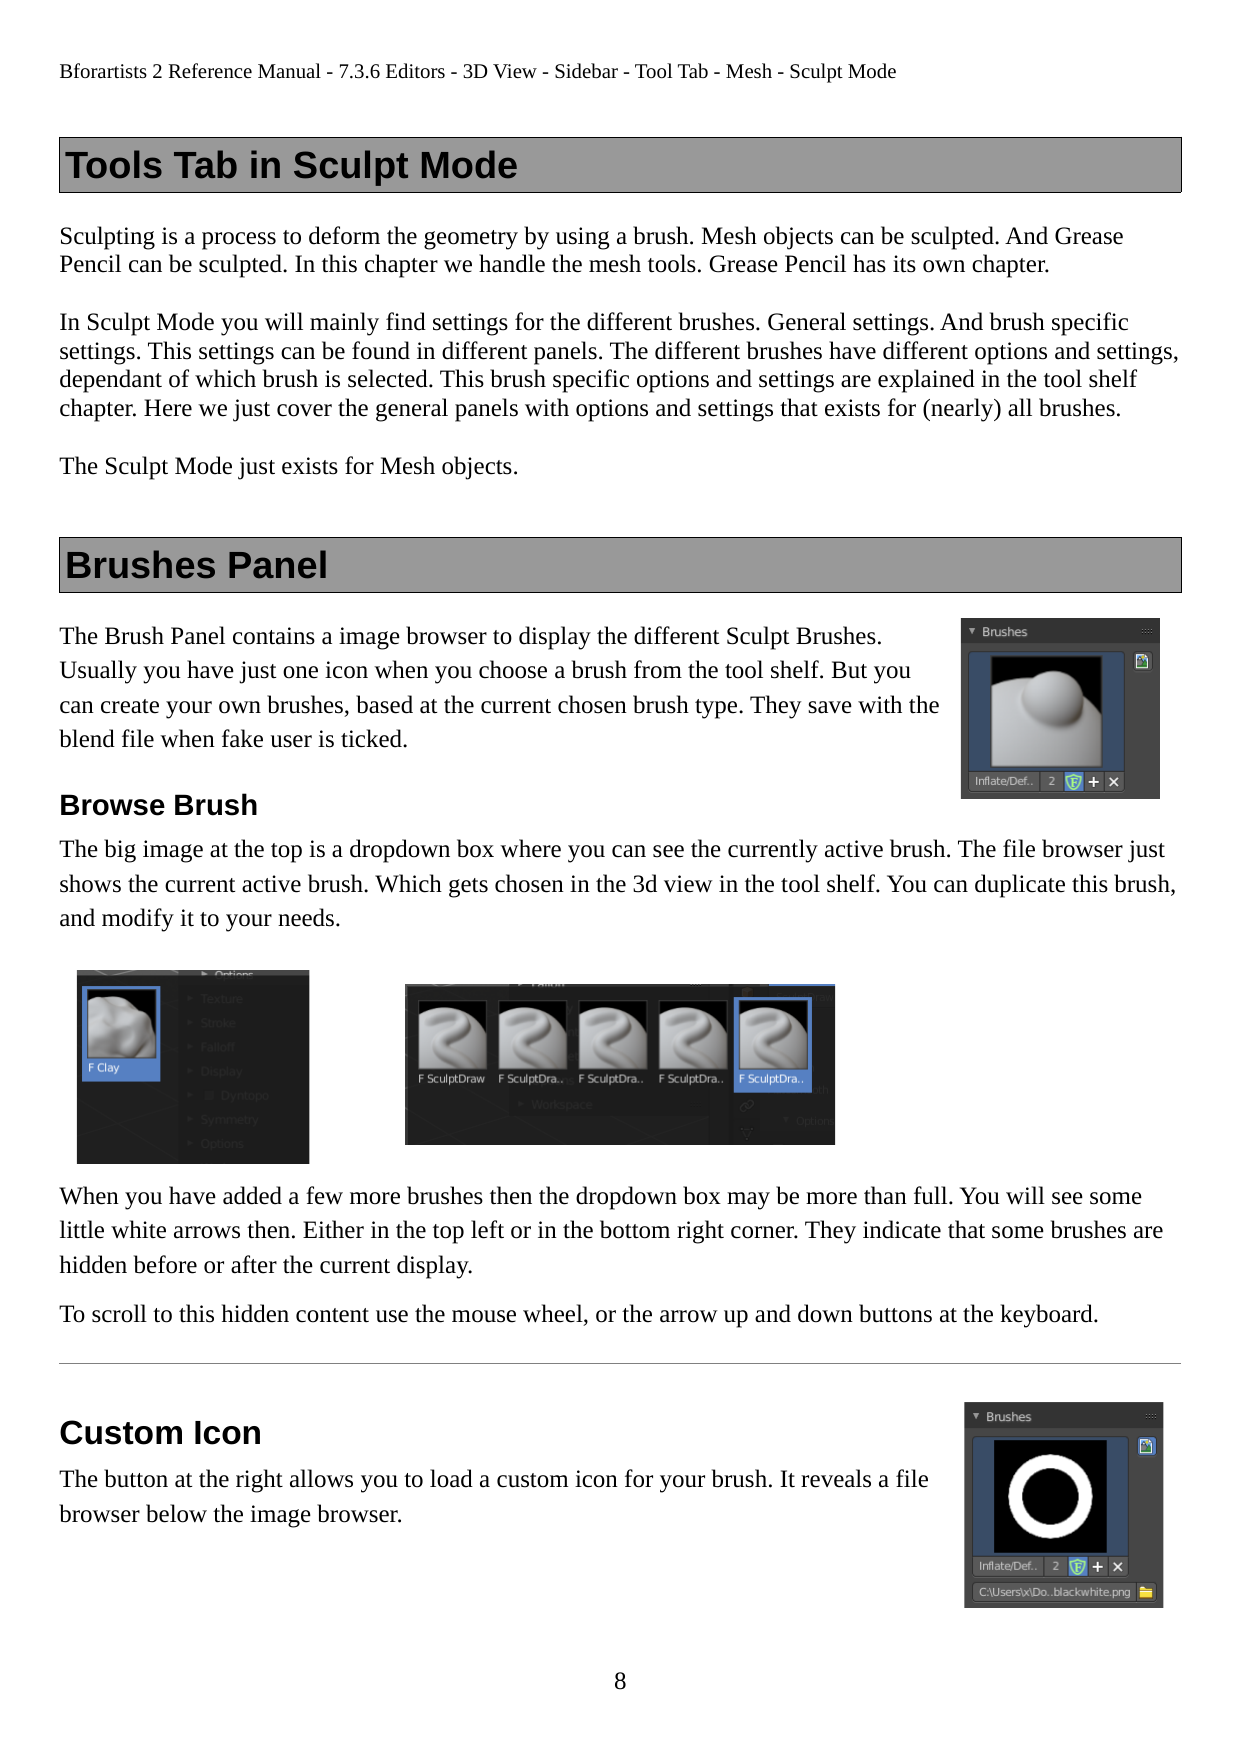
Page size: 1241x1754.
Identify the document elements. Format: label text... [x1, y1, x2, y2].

picture [964, 1402, 1164, 1608]
text In Sculpt Mode you will mainly find settings for the different brushes. General settings. And brush specific settings. This settings can be found in different panels. The different brushes have different options and settings, dependant of which brush is selected. This brush specific options and settings are explained in the tool shelf chapter. Here we just cover the general panels with options and settings that exists for (nearly) all brushes. [59, 307, 1181, 422]
text The Brush Panel contains a image browser to display the different Sculpt Brushes. Usually you have just one icon when you choose a brush from the tool shelf. But you can create your own brushes, based at the current chosen brush type. They save with the blend file when fake user is ticked. [59, 621, 960, 753]
text The big image at the top is a dropdown box where you can see the currently active brush. The file browser just shows the current active brush. Which gets chosen in the 3d view in the tool shelf. You can duplicate this brush, and modify it to your needs. [59, 834, 1181, 932]
table_header Brushes Panel [60, 538, 1181, 592]
text When you have added a few more brushes then the dropdown box may be more than full. You will see some little white arrows then. Either in the top left or in the bottom right corner. They indicate that some brushes are hidden before or after the current display. [59, 952, 1181, 1279]
text To scroll to this hidden content use the mouse wheel, or the arrow up and down buttons at the keyboard. [59, 1299, 1181, 1328]
picture [960, 618, 1160, 799]
picture [76, 970, 310, 1164]
subtitle Custom Icon [59, 1413, 964, 1452]
picture [405, 984, 836, 1145]
text The Sculpt Mode just exists for Mesh objects. [59, 451, 1181, 479]
table_header Tools Tab in Sculpt Mode [60, 138, 1181, 192]
subtitle Browse Brush [59, 788, 1181, 822]
text Sculpting is a process to deform the geometry by using a brush. Mesh objects can be sculpted. And Grease Pencil can be sculpted. In this chapter we handle the mesh tools. Grease Pencil has its own chapter. [59, 221, 1181, 278]
text The button at the right allows you to load a custom icon for your brush. It reveals a file browser below the image browser. [59, 1464, 964, 1527]
subtitle [1164, 1413, 1181, 1452]
